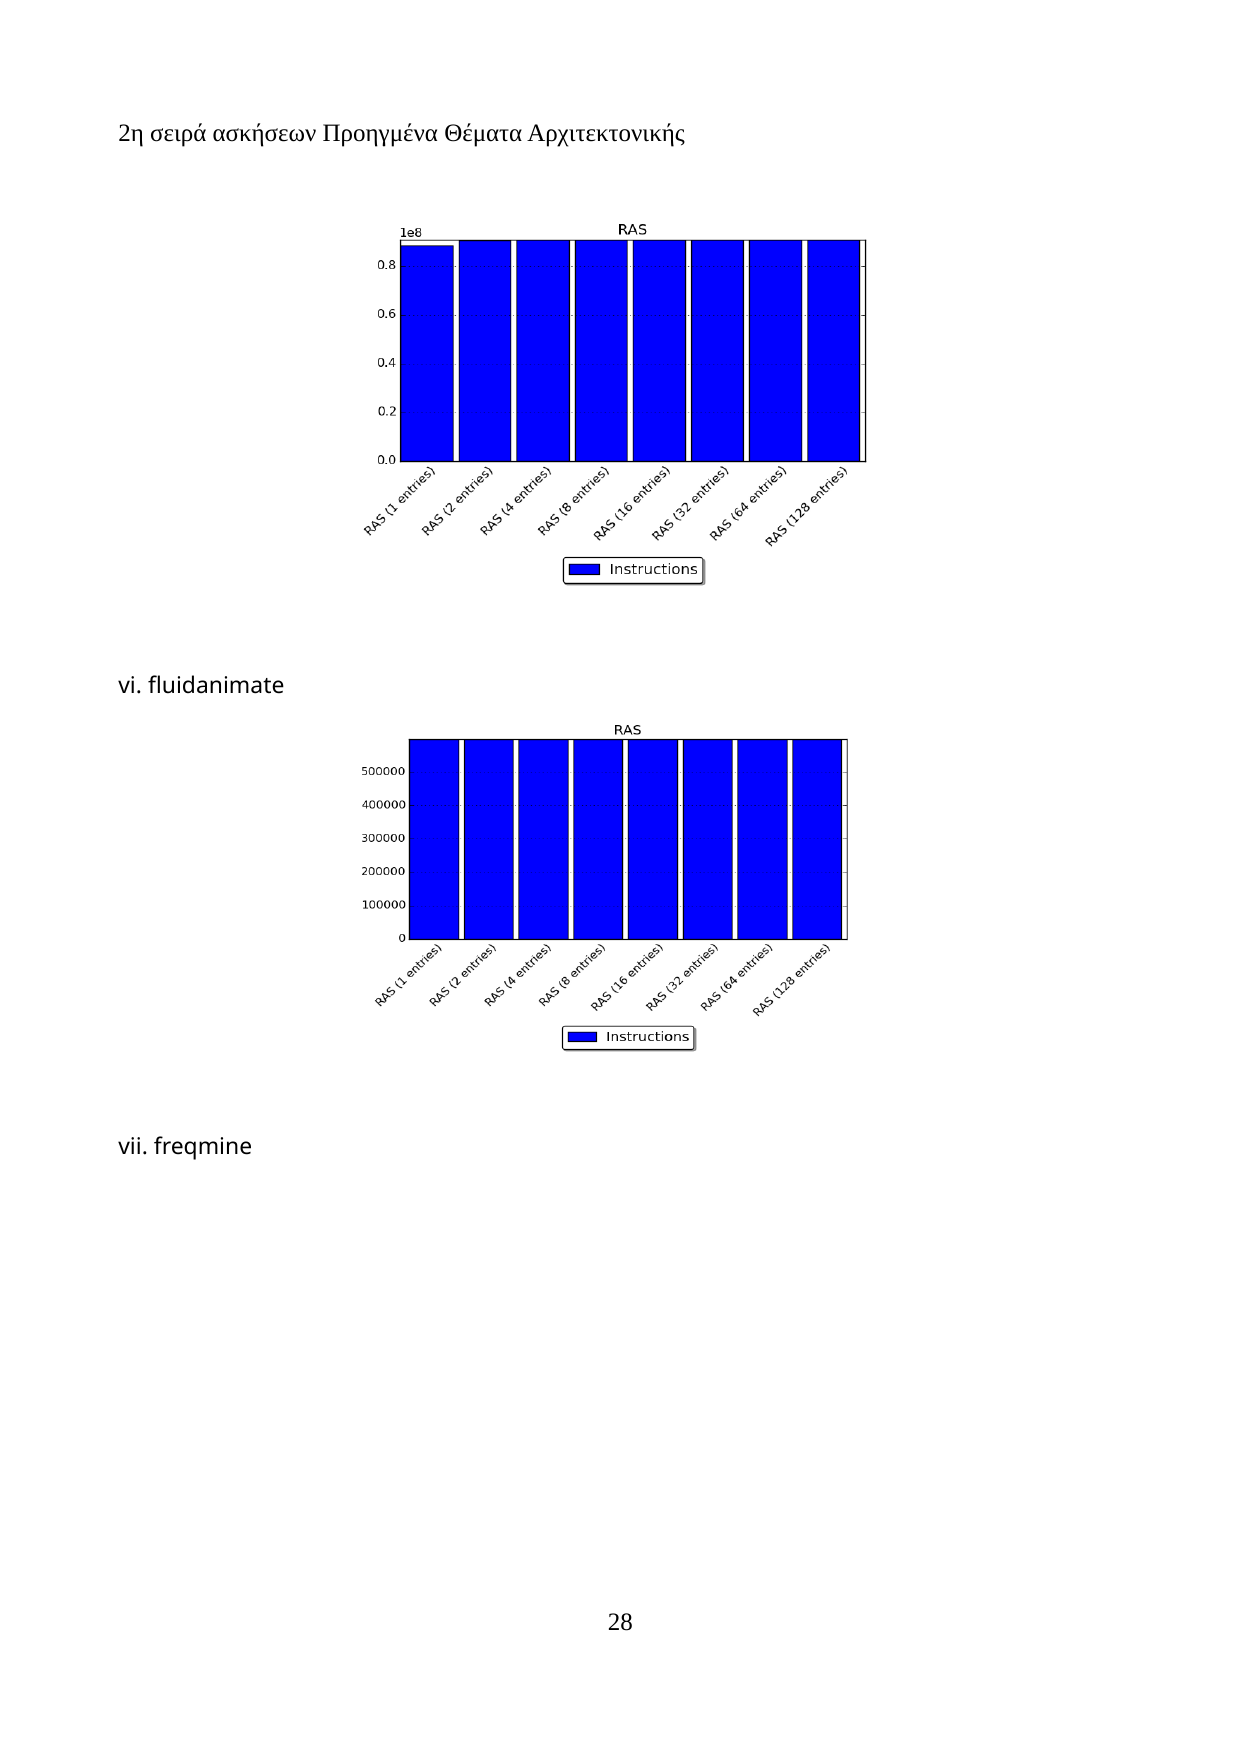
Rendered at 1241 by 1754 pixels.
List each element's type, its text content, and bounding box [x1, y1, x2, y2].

picture [326, 195, 925, 638]
picture [338, 700, 903, 1099]
title freqmine [118, 1130, 1122, 1161]
title fluidanimate [118, 669, 1122, 700]
